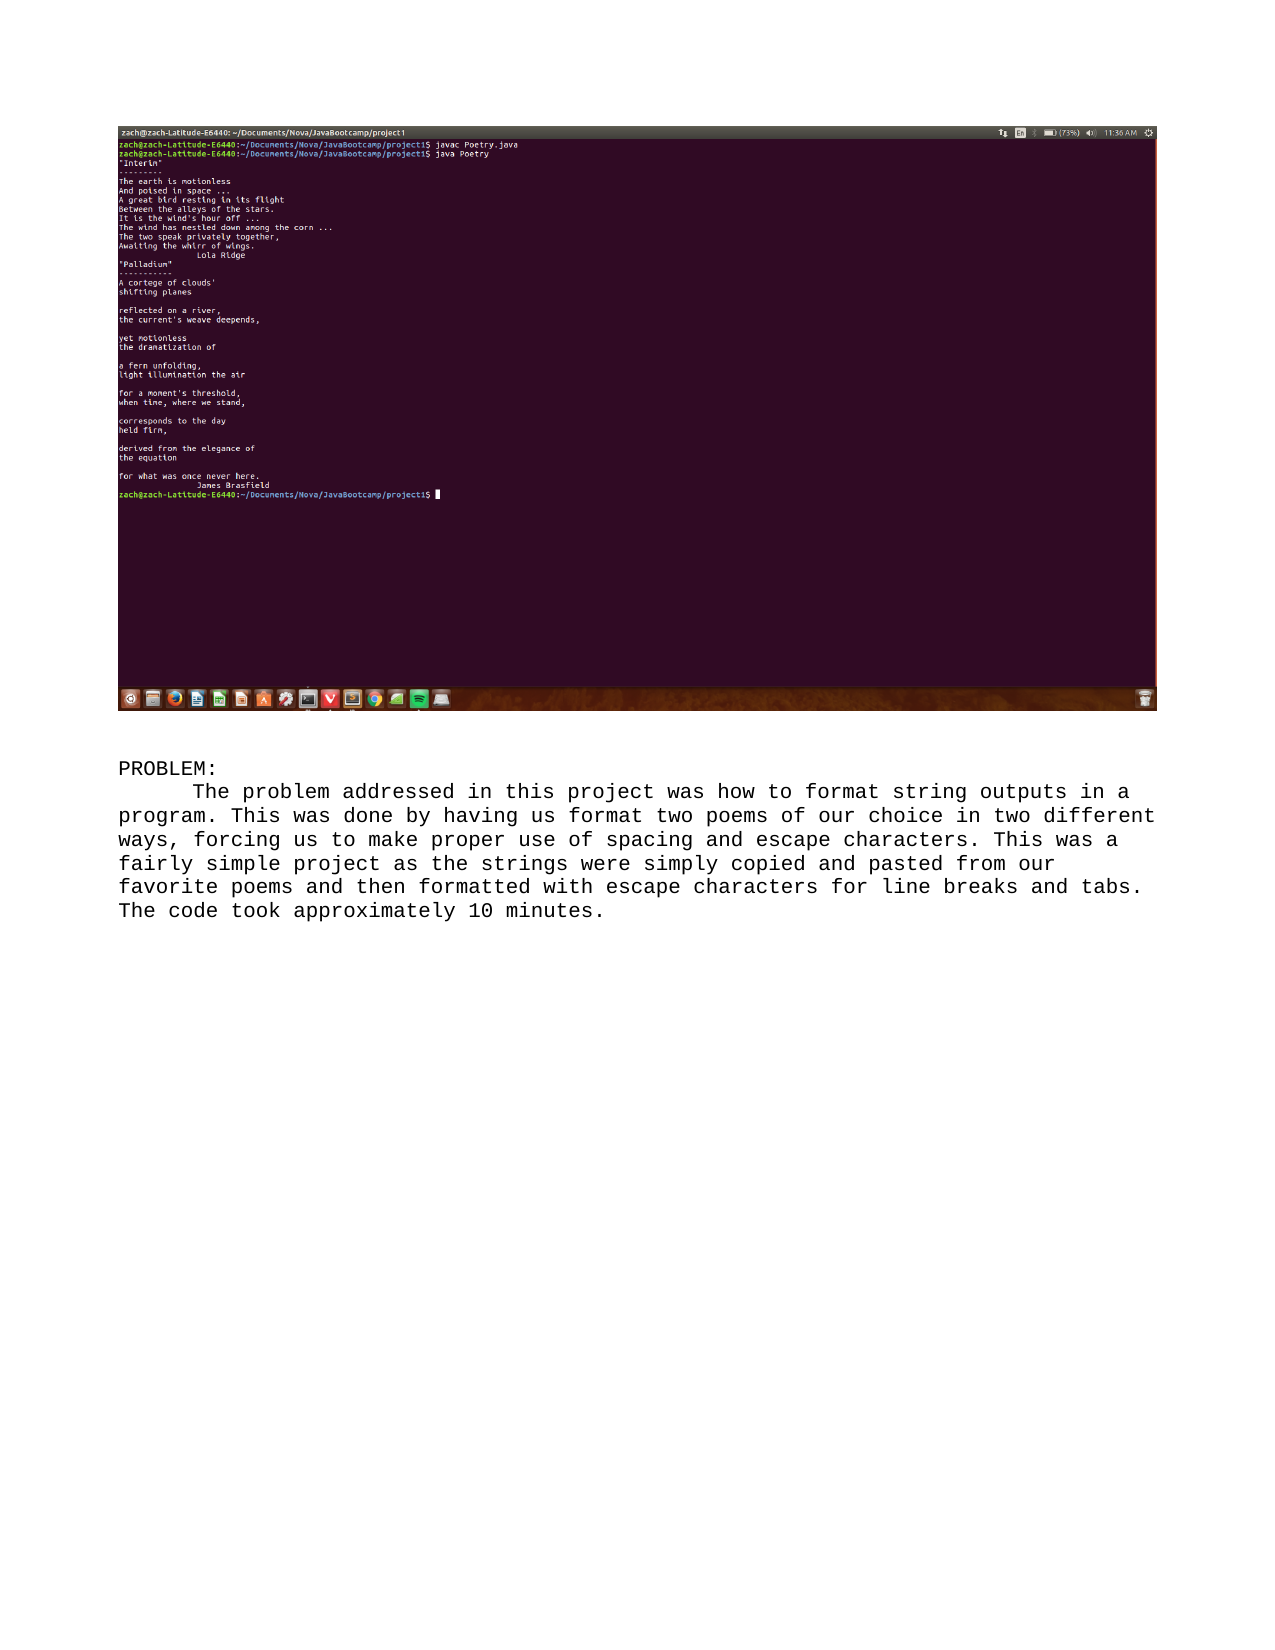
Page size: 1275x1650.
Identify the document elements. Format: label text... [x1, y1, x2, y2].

picture [118, 126, 1157, 711]
text PROBLEM: [118, 758, 1157, 782]
text The problem addressed in this project was how to format string outputs in a program. This was done by having us format two poems of our choice in two different ways, forcing us to make proper use of spacing and escape characters. This was a fairly simple project as the strings were simply copied and pasted from our favorite poems and then formatted with escape characters for line breaks and tabs. The code took approximately 10 minutes. [118, 782, 1157, 923]
